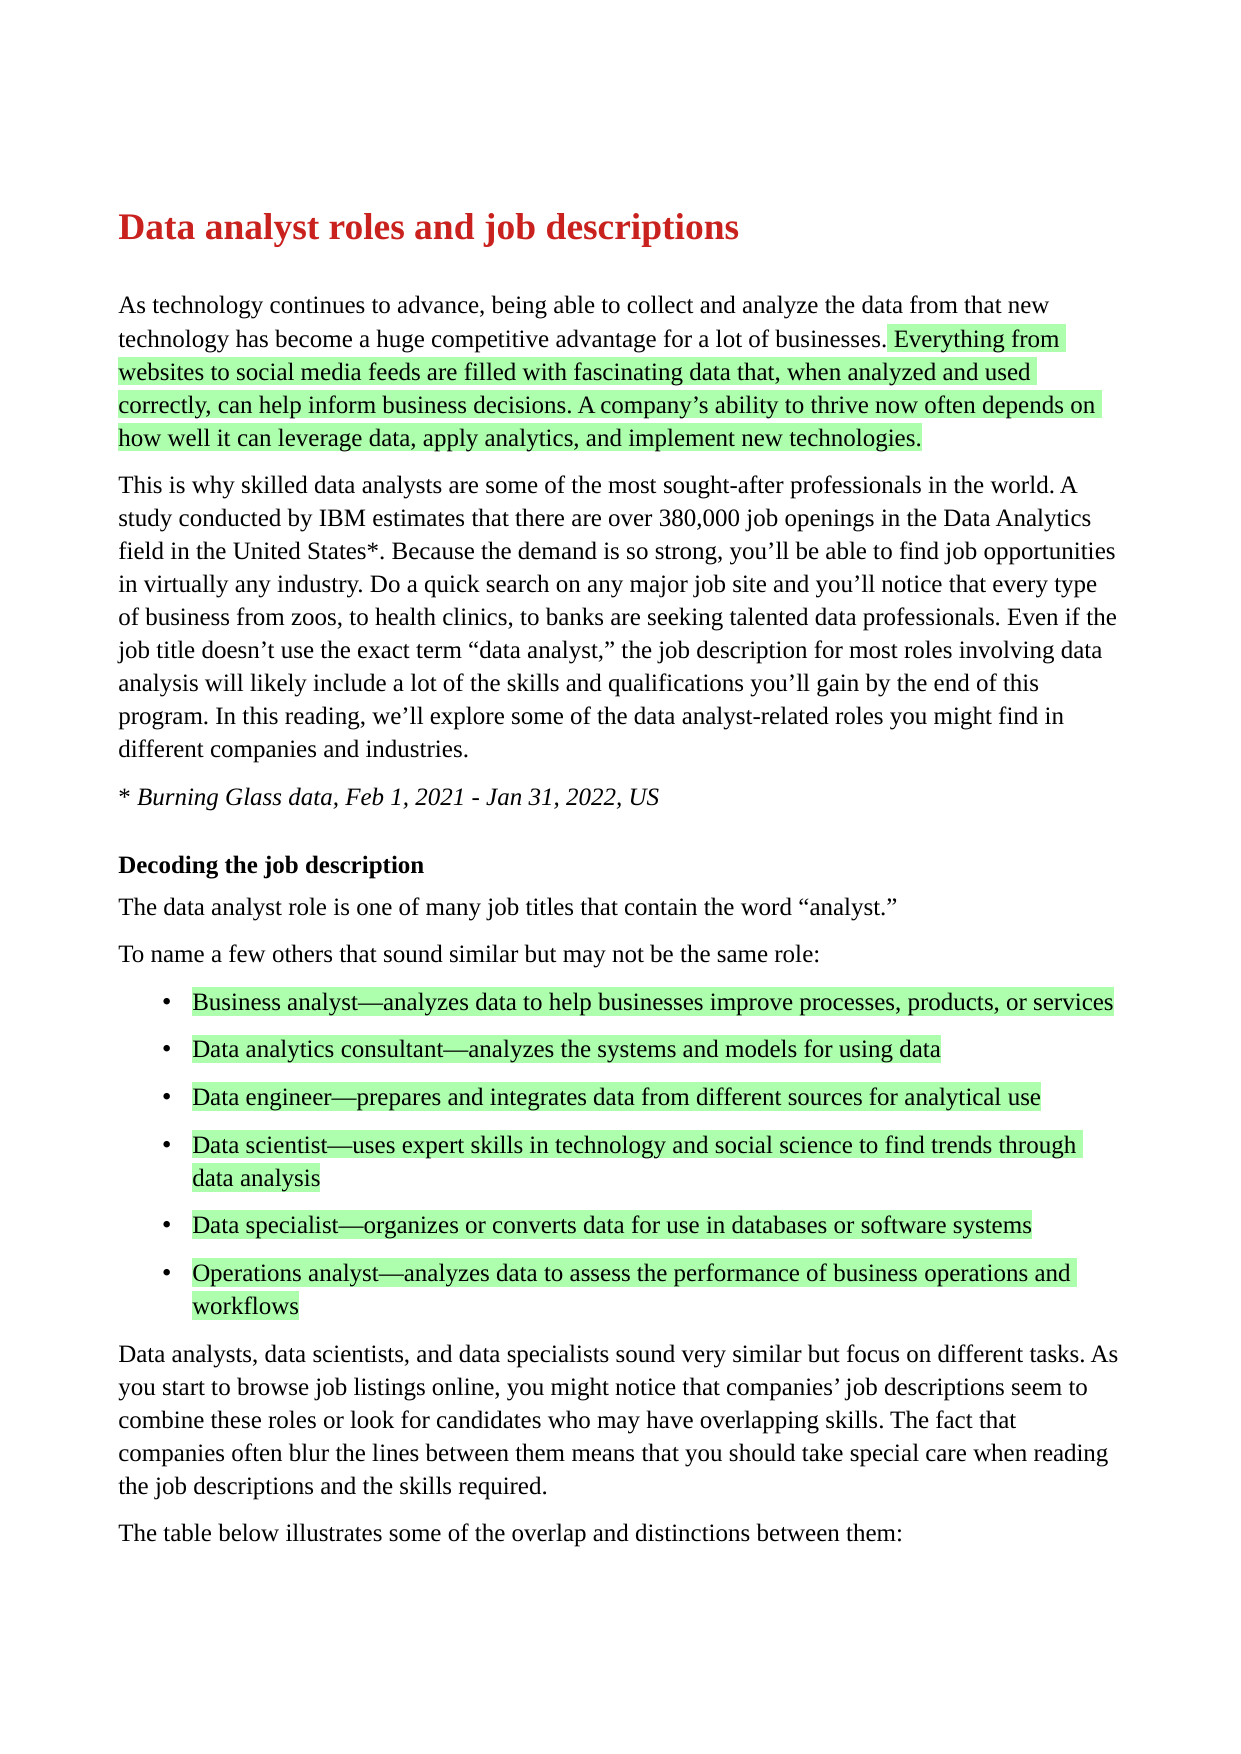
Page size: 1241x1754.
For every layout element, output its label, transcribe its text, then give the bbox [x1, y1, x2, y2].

text Data analysts, data scientists, and data specialists sound very similar but focus on different tasks. As you start to browse job listings online, you might notice that companies’ job descriptions seem to combine these roles or look for candidates who may have overlapping skills. The fact that companies often blur the lines between them means that you should take special care when reading the job descriptions and the skills required. [118, 1339, 1122, 1499]
text Data analyst roles and job descriptions [118, 204, 1122, 247]
text This is why skilled data analysts are some of the most sought-after professionals in the world. A study conducted by IBM estimates that there are over 380,000 job openings in the Data Analytics field in the United States*. Because the demand is so strong, you’ll be able to find job opportunities in virtually any industry. Do a quick search on any major job site and you’ll notice that every type of business from zoos, to health clinics, to banks are seeking talented data professionals. Even if the job title doesn’t use the exact term “data analyst,” the job description for most roles involving data analysis will likely include a lot of the skills and qualifications you’ll gain by the end of this program. In this reading, we’ll explore some of the data analyst-related roles you might find in different companies and industries. [118, 470, 1122, 763]
text As technology continues to advance, being able to collect and analyze the data from that new technology has become a huge competitive advantage for a lot of businesses. Everything from websites to social media feeds are filled with fascinating data that, when analyzed and used correctly, can help inform business decisions. A company’s ability to thrive now often depends on how well it can leverage data, apply analytics, and implement new technologies. [118, 291, 1122, 451]
text To name a few others that sound similar but may not be the same role: [118, 939, 1122, 968]
list Data analytics consultant—analyzes the systems and models for using data [162, 1034, 1122, 1063]
list Operations analyst—analyzes data to assess the performance of business operations and workflows [162, 1258, 1122, 1320]
list Business analyst—analyzes data to help businesses improve processes, products, or services [162, 987, 1122, 1016]
list Data engineer—prepares and integrates data from different sources for analytical use [162, 1082, 1122, 1111]
subtitle Decoding the job description [118, 851, 1122, 879]
list Data scientist—uses expert skills in technology and social science to find trends through data analysis [162, 1130, 1122, 1192]
text * Burning Glass data, Feb 1, 2021 - Jan 31, 2022, US [118, 782, 1122, 811]
text The data analyst role is one of many job titles that contain the word “analyst.” [118, 892, 1122, 921]
list Data specialist—organizes or converts data for use in databases or software systems [162, 1210, 1122, 1239]
text The table below illustrates some of the overlap and distinctions between them: [118, 1518, 1122, 1547]
